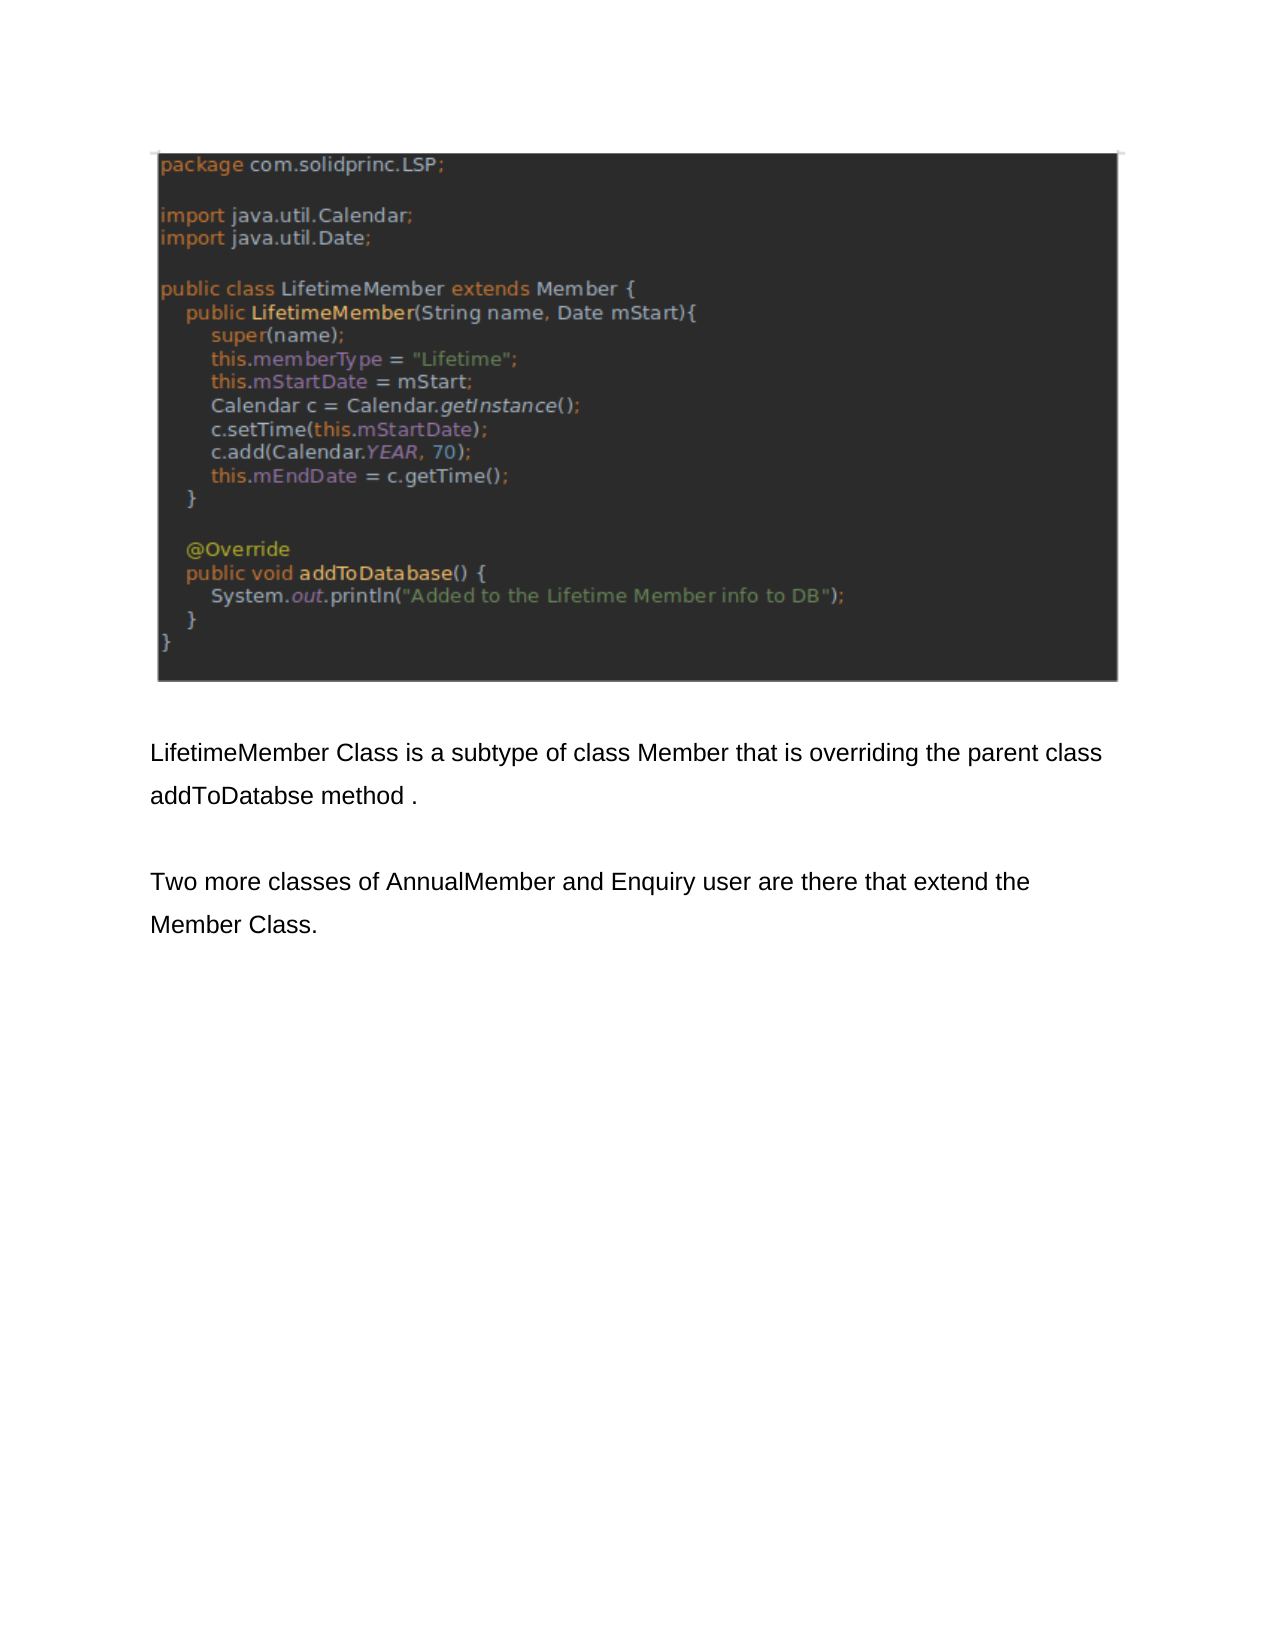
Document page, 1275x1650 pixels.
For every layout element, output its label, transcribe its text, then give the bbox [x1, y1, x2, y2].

text LifetimeMember Class is a subtype of class Member that is overriding the parent class addToDatabse method . [150, 737, 1125, 809]
text Two more classes of AnnualMember and Enquiry user are there that extend the Member Class. [150, 867, 1125, 939]
picture [150, 150, 1125, 682]
